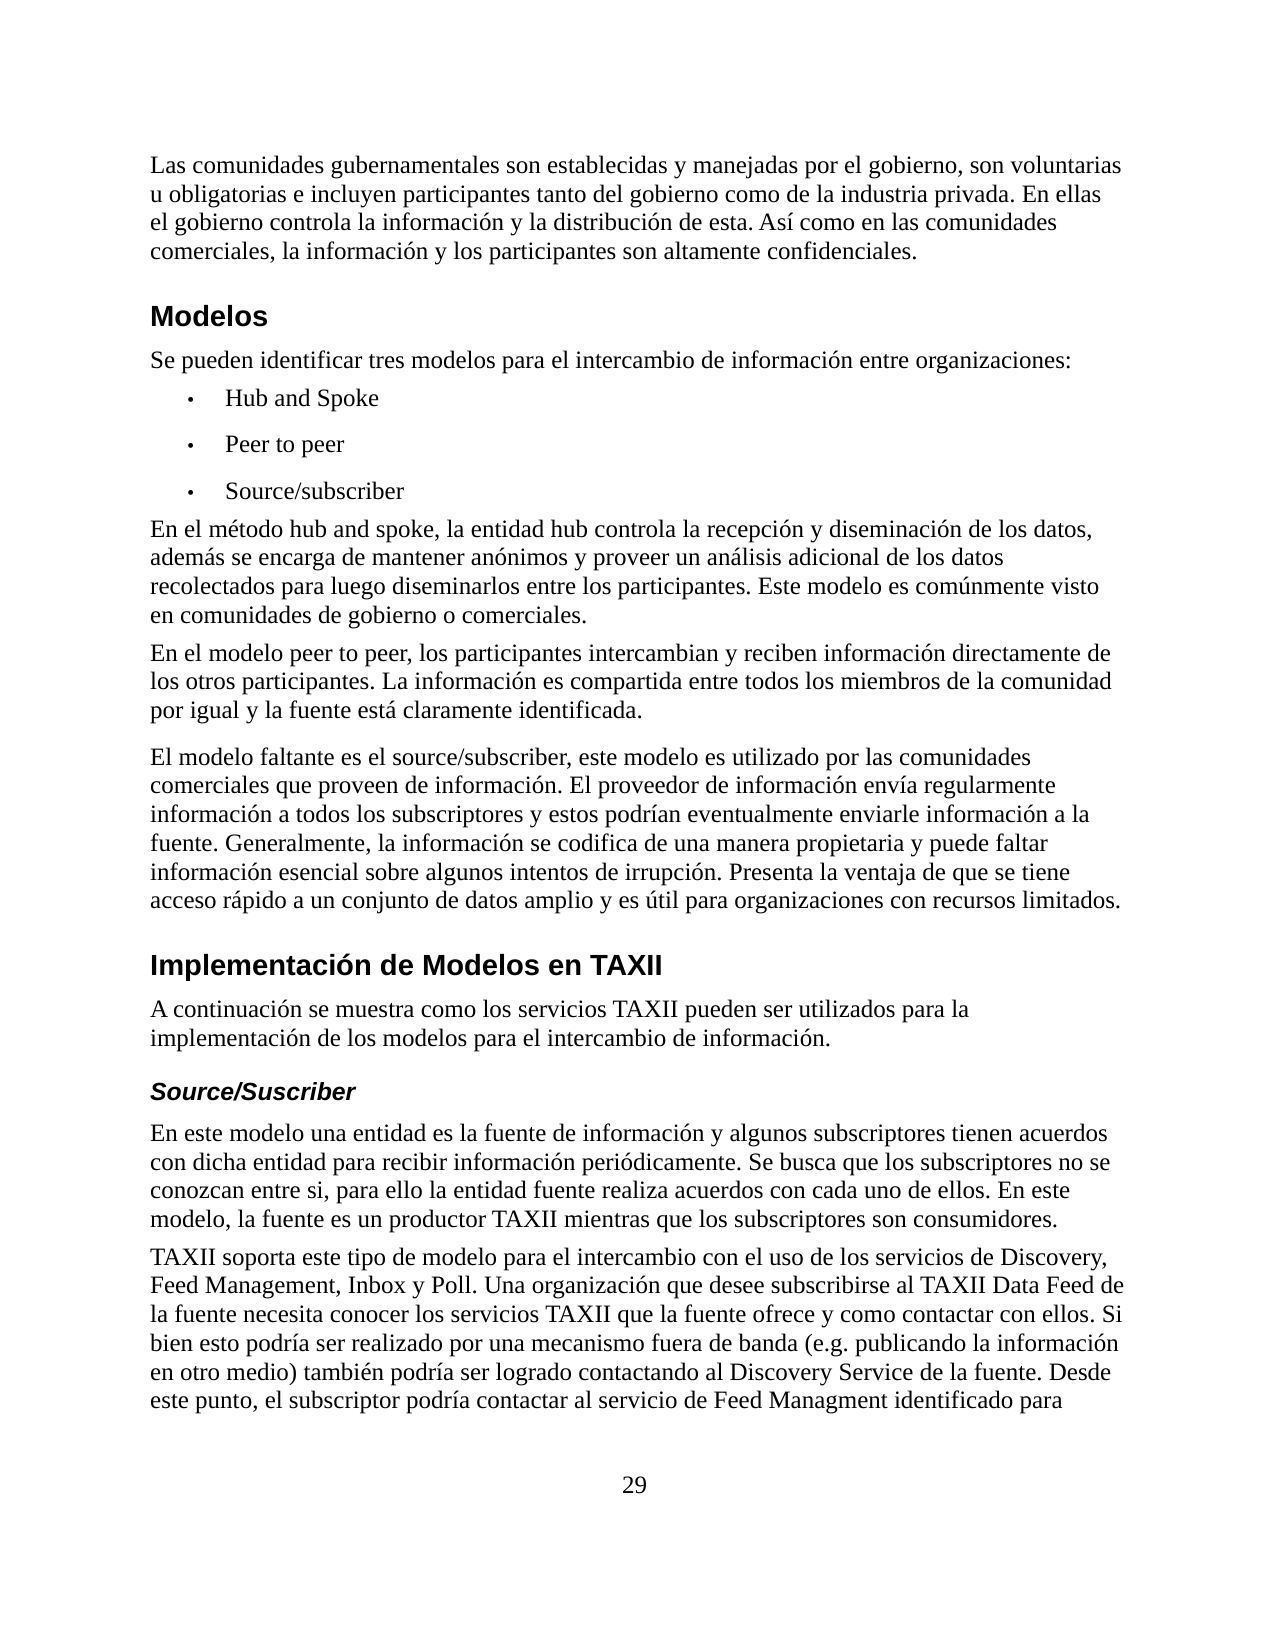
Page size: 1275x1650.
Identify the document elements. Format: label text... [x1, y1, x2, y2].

text En el método hub and spoke, la entidad hub controla la recepción y diseminación de los datos, además se encarga de mantener anónimos y proveer un análisis adicional de los datos recolectados para luego diseminarlos entre los participantes. Este modelo es comúnmente visto en comunidades de gobierno o comerciales. [150, 514, 1125, 629]
text TAXII soporta este tipo de modelo para el intercambio con el uso de los servicios de Discovery, Feed Management, Inbox y Poll. Una organización que desee subscribirse al TAXII Data Feed de la fuente necesita conocer los servicios TAXII que la fuente ofrece y como contactar con ellos. Si bien esto podría ser realizado por una mecanismo fuera de banda (e.g. publicando la información en otro medio) también podría ser logrado contactando al Discovery Service de la fuente. Desde este punto, el subscriptor podría contactar al servicio de Feed Managment identificado para [150, 1242, 1125, 1414]
list Hub and Spoke [187, 383, 1125, 411]
list Peer to peer [187, 429, 1125, 458]
text El modelo faltante es el source/subscriber, este modelo es utilizado por las comunidades comerciales que proveen de información. El proveedor de información envía regularmente información a todos los subscriptores y estos podrían eventualmente enviarle información a la fuente. Generalmente, la información se codifica de una manera propietaria y puede faltar información esencial sobre algunos intentos de irrupción. Presenta la ventaja de que se tiene acceso rápido a un conjunto de datos amplio y es útil para organizaciones con recursos limitados. [150, 742, 1125, 914]
text Se pueden identificar tres modelos para el intercambio de información entre organizaciones: [150, 345, 1125, 374]
text Las comunidades gubernamentales son establecidas y manejadas por el gobierno, son voluntarias u obligatorias e incluyen participantes tanto del gobierno como de la industria privada. En ellas el gobierno controla la información y la distribución de esta. Así como en las comunidades comerciales, la información y los participantes son altamente confidenciales. [150, 150, 1125, 265]
subtitle Modelos [150, 299, 1125, 332]
text En este modelo una entidad es la fuente de información y algunos subscriptores tienen acuerdos con dicha entidad para recibir información periódicamente. Se busca que los subscriptores no se conozcan entre si, para ello la entidad fuente realiza acuerdos con cada uno de ellos. En este modelo, la fuente es un productor TAXII mientras que los subscriptores son consumidores. [150, 1118, 1125, 1233]
list Source/subscriber [187, 476, 1125, 505]
text En el modelo peer to peer, los participantes intercambian y reciben información directamente de los otros participantes. La información es compartida entre todos los miembros de la comunidad por igual y la fuente está claramente identificada. [150, 638, 1125, 724]
text A continuación se muestra como los servicios TAXII pueden ser utilizados para la implementación de los modelos para el intercambio de información. [150, 994, 1125, 1052]
subtitle Implementación de Modelos en TAXII [150, 948, 1125, 982]
subtitle Source/Suscriber [150, 1077, 1125, 1105]
